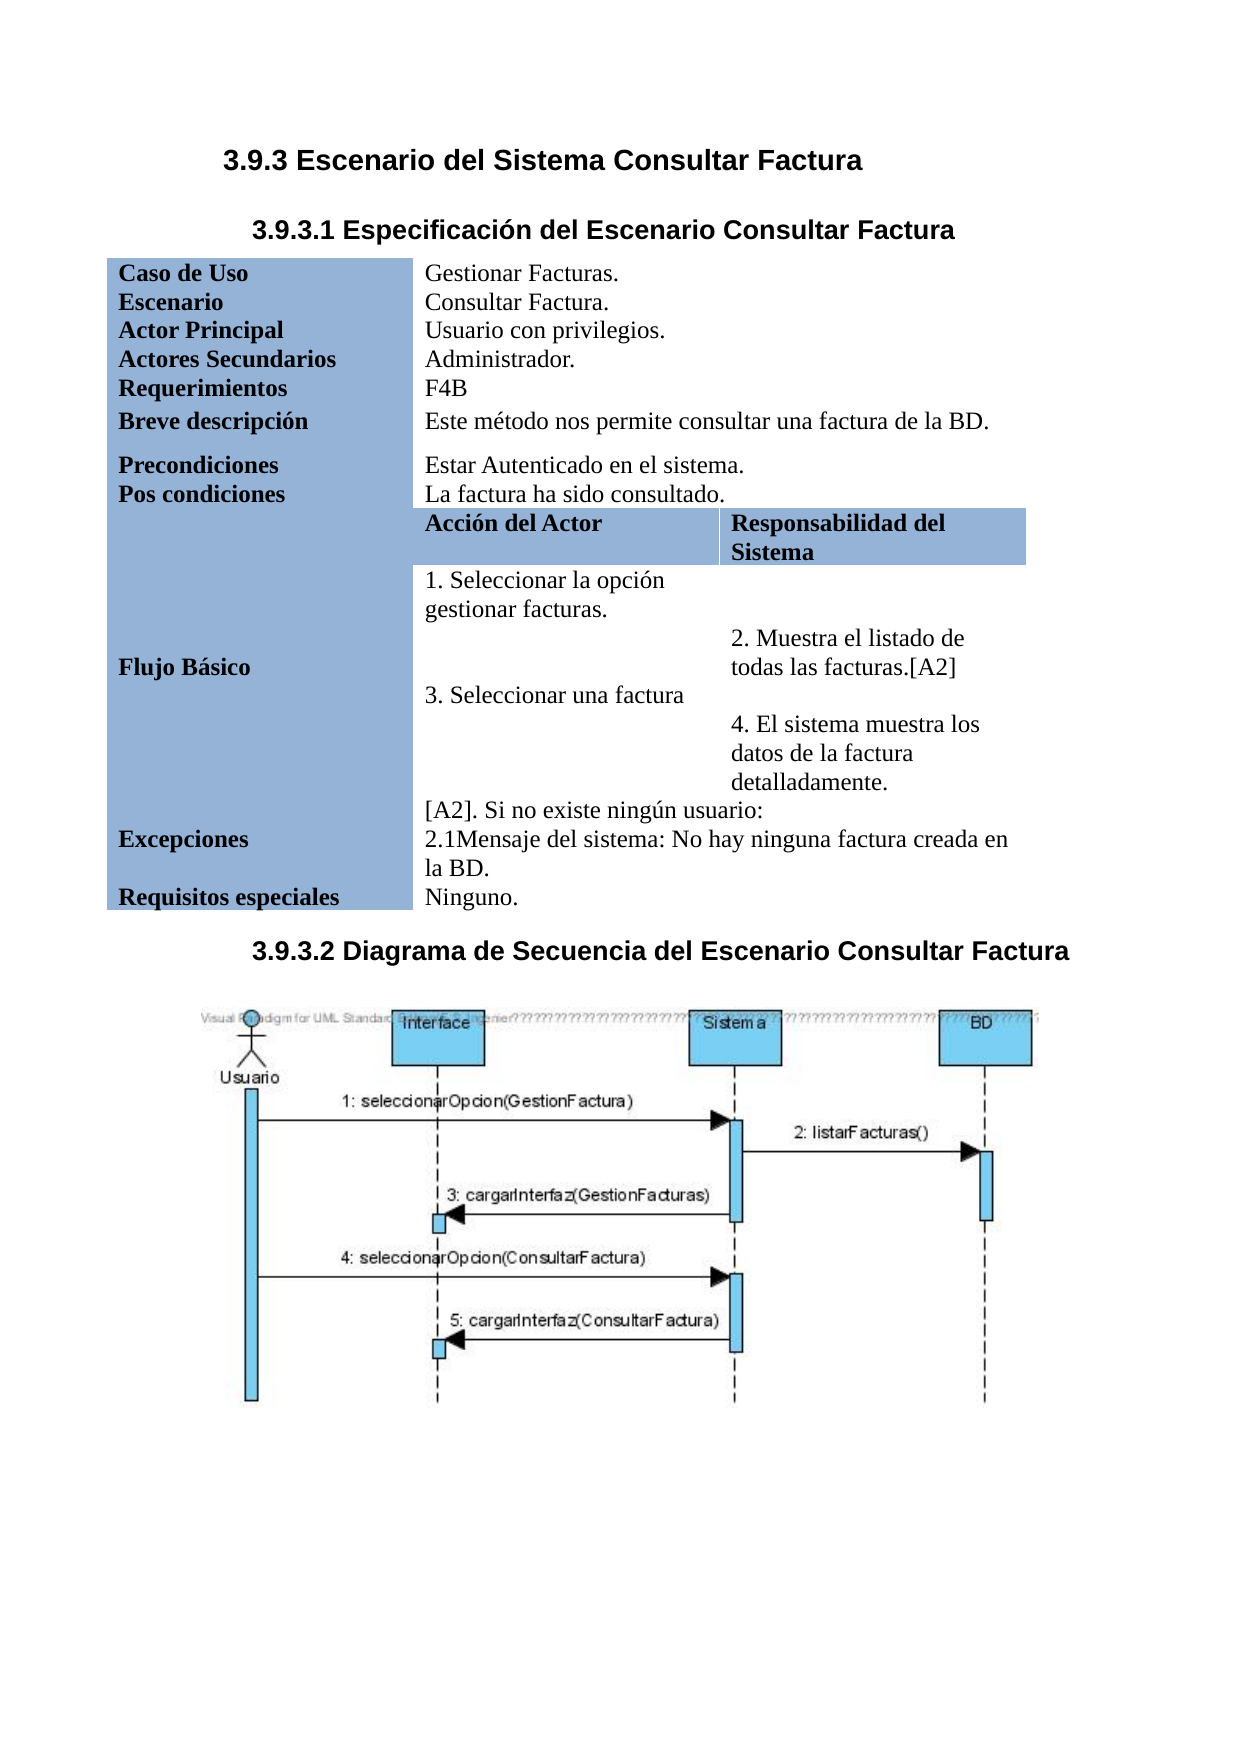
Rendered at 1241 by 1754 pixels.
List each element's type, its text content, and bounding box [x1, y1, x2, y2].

table_cell [A2]. Si no existe ningún usuario: 2.1Mensaje del sistema: No hay ninguna factura creada en la BD. [413, 795, 1026, 882]
table_header Gestionar Facturas. [413, 258, 1026, 287]
table_cell [720, 680, 1026, 709]
subtitle Escenario del Sistema Consultar Factura [215, 143, 1122, 177]
table_cell Responsabilidad del Sistema [720, 508, 1026, 565]
table_cell Flujo Básico [107, 508, 413, 795]
table_cell 4. El sistema muestra los datos de la factura detalladamente. [720, 709, 1026, 795]
table_cell 2. Muestra el listado de todas las facturas.[A2] [720, 623, 1026, 680]
list Diagrama de Secuencia del Escenario Consultar Factura [244, 935, 1122, 967]
picture [201, 1007, 1039, 1408]
table_cell Pos condiciones [107, 479, 413, 508]
table_cell Administrador. [413, 344, 1026, 373]
table_cell La factura ha sido consultado. [413, 479, 1026, 508]
list Especificación del Escenario Consultar Factura [244, 214, 1122, 245]
table_cell Usuario con privilegios. [413, 315, 1026, 344]
table_cell [413, 709, 719, 795]
table_cell Acción del Actor [413, 508, 719, 565]
table_cell 3. Seleccionar una factura [413, 680, 719, 709]
table_cell Excepciones [107, 795, 413, 882]
table_cell F4B [413, 373, 1026, 406]
table_cell Requisitos especiales [107, 882, 413, 910]
table_cell Consultar Factura. [413, 287, 1026, 315]
table_cell Escenario [107, 287, 413, 315]
table_cell [413, 623, 719, 680]
table_cell Estar Autenticado en el sistema. [413, 450, 1026, 479]
table_cell Actores Secundarios [107, 344, 413, 373]
table_cell Breve descripción [107, 406, 413, 450]
table_cell Ninguno. [413, 882, 1026, 910]
table_cell Requerimientos [107, 373, 413, 406]
table_cell [720, 565, 1026, 623]
table_cell 1. Seleccionar la opción gestionar facturas. [413, 565, 719, 623]
table_header Caso de Uso [107, 258, 413, 287]
table_cell Este método nos permite consultar una factura de la BD. [413, 406, 1026, 450]
table_cell Actor Principal [107, 315, 413, 344]
table_cell Precondiciones [107, 450, 413, 479]
